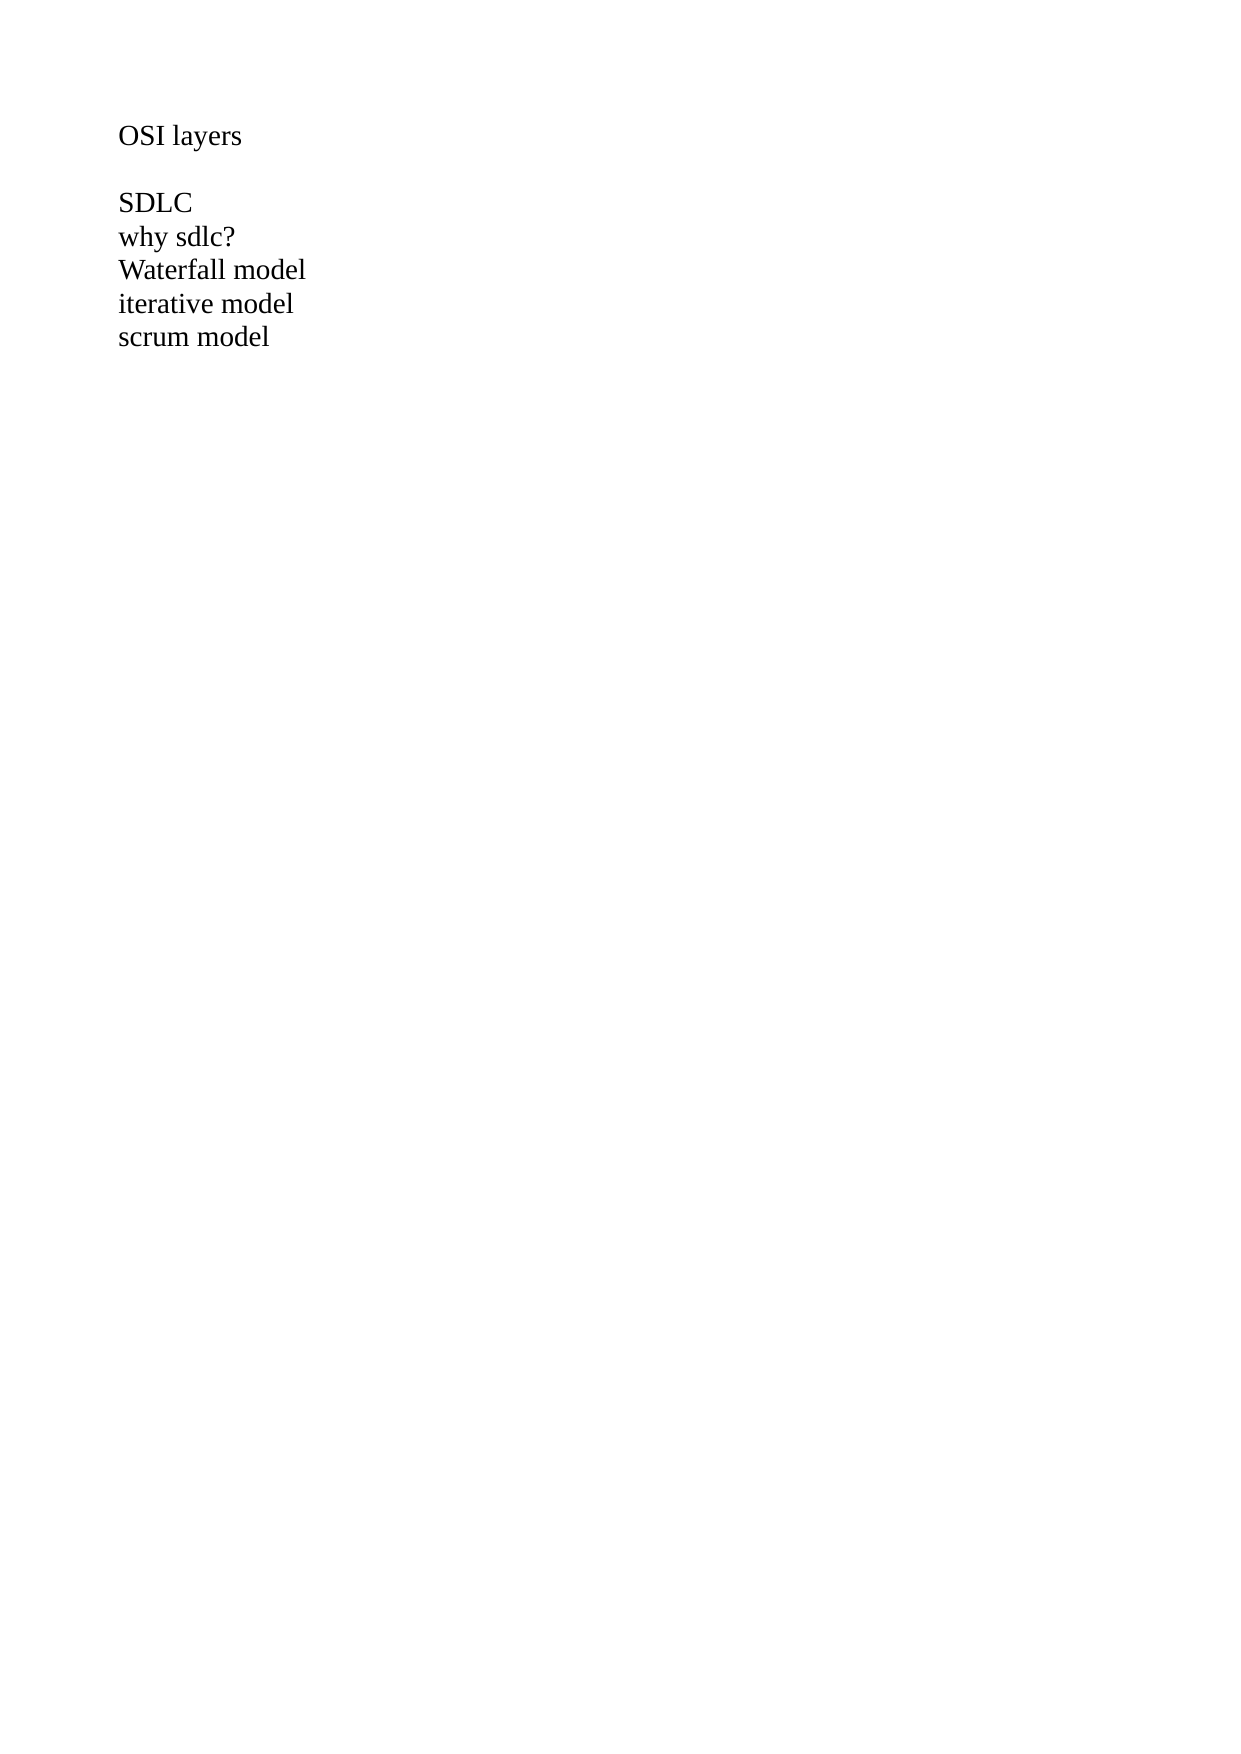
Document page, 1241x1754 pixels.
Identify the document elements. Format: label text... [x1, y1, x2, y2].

text iterative model [118, 286, 1122, 319]
text Waterfall model [118, 252, 1122, 286]
text OSI layers [118, 118, 1122, 152]
text SDLC [118, 185, 1122, 219]
text why sdlc? [118, 219, 1122, 252]
text scrum model [118, 319, 1122, 353]
